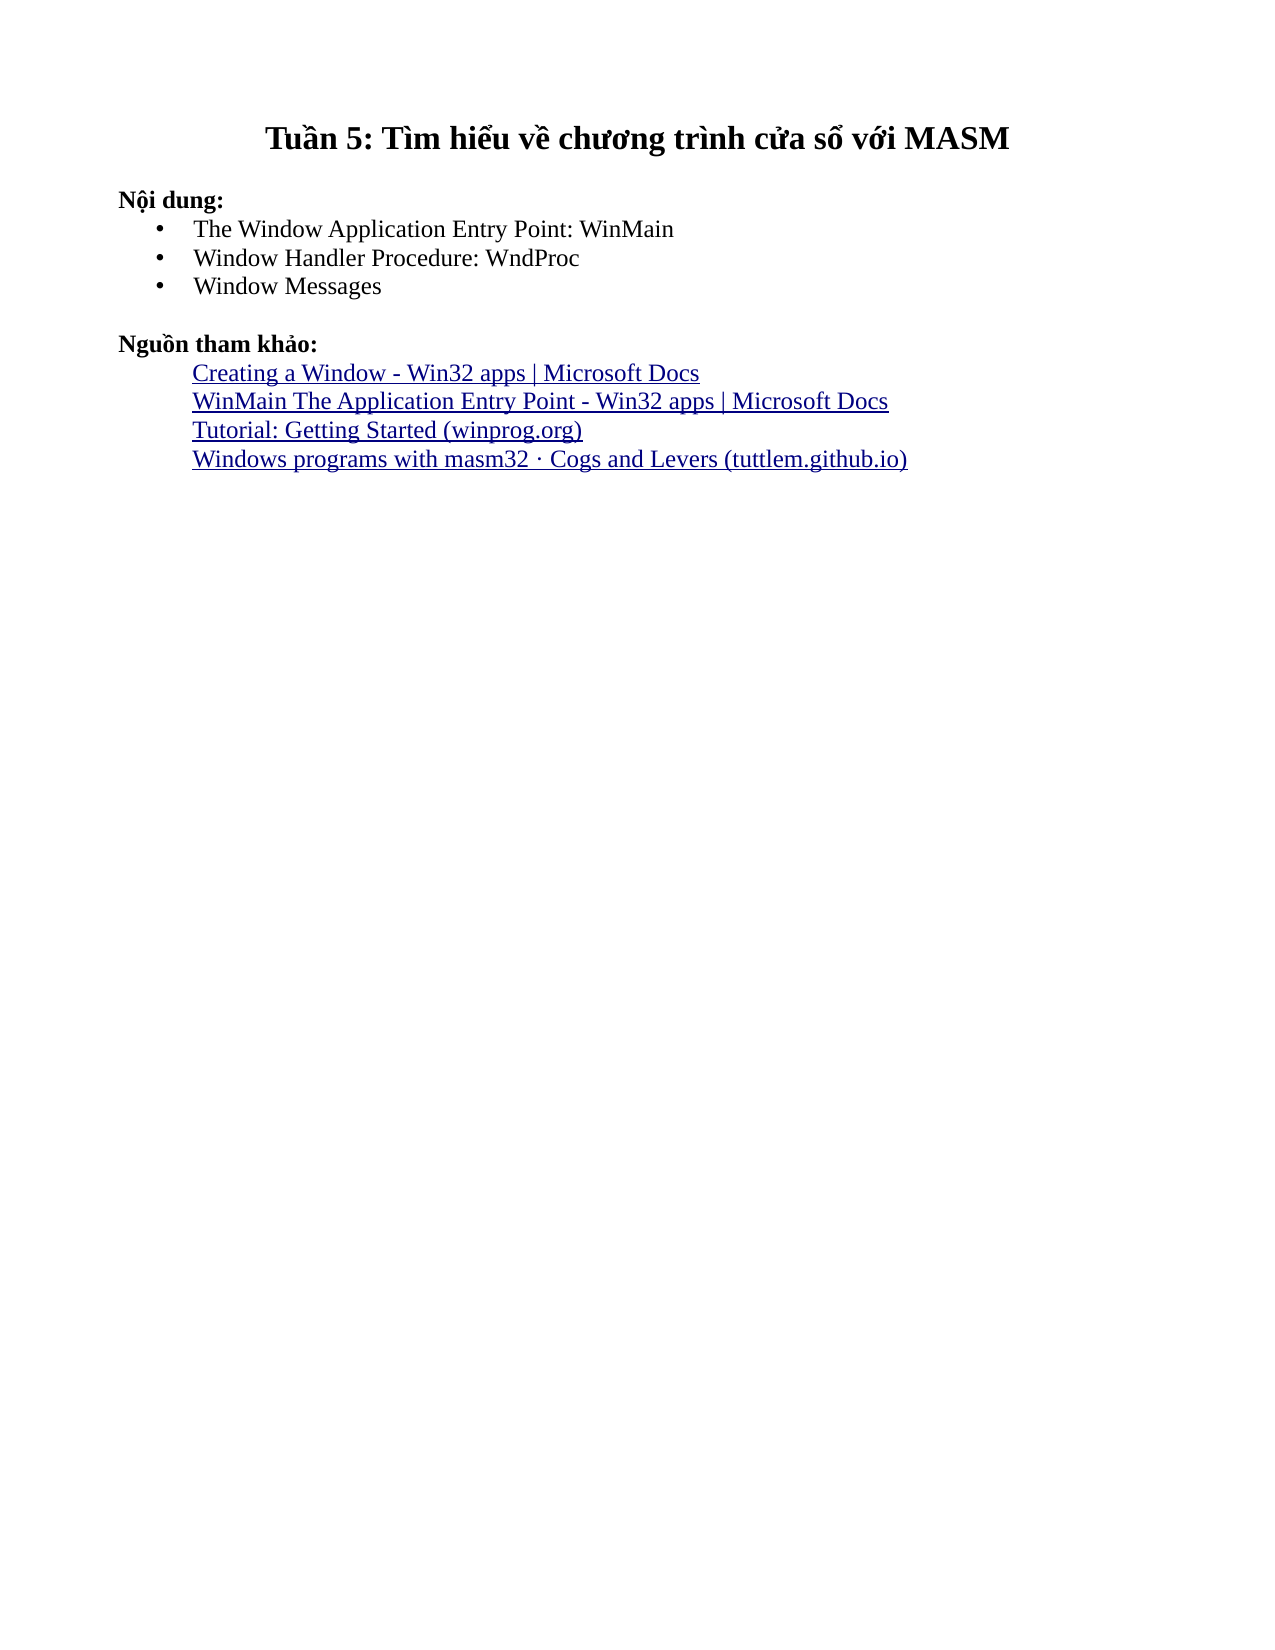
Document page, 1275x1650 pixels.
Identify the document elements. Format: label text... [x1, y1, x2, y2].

list The Window Application Entry Point: WinMain [156, 214, 1157, 243]
list Window Handler Procedure: WndProc [156, 243, 1157, 271]
text Tutorial: Getting Started (winprog.org) [118, 415, 1157, 444]
text Tuần 5: Tìm hiểu về chương trình cửa sổ với MASM [118, 118, 1157, 156]
text Creating a Window - Win32 apps | Microsoft Docs [118, 358, 1157, 386]
list Window Messages [156, 271, 1157, 300]
text Nội dung: [118, 185, 1157, 214]
text Windows programs with masm32 · Cogs and Levers (tuttlem.github.io) [118, 444, 1157, 473]
text Nguồn tham khảo: [118, 329, 1157, 358]
text WinMain The Application Entry Point - Win32 apps | Microsoft Docs [118, 386, 1157, 415]
